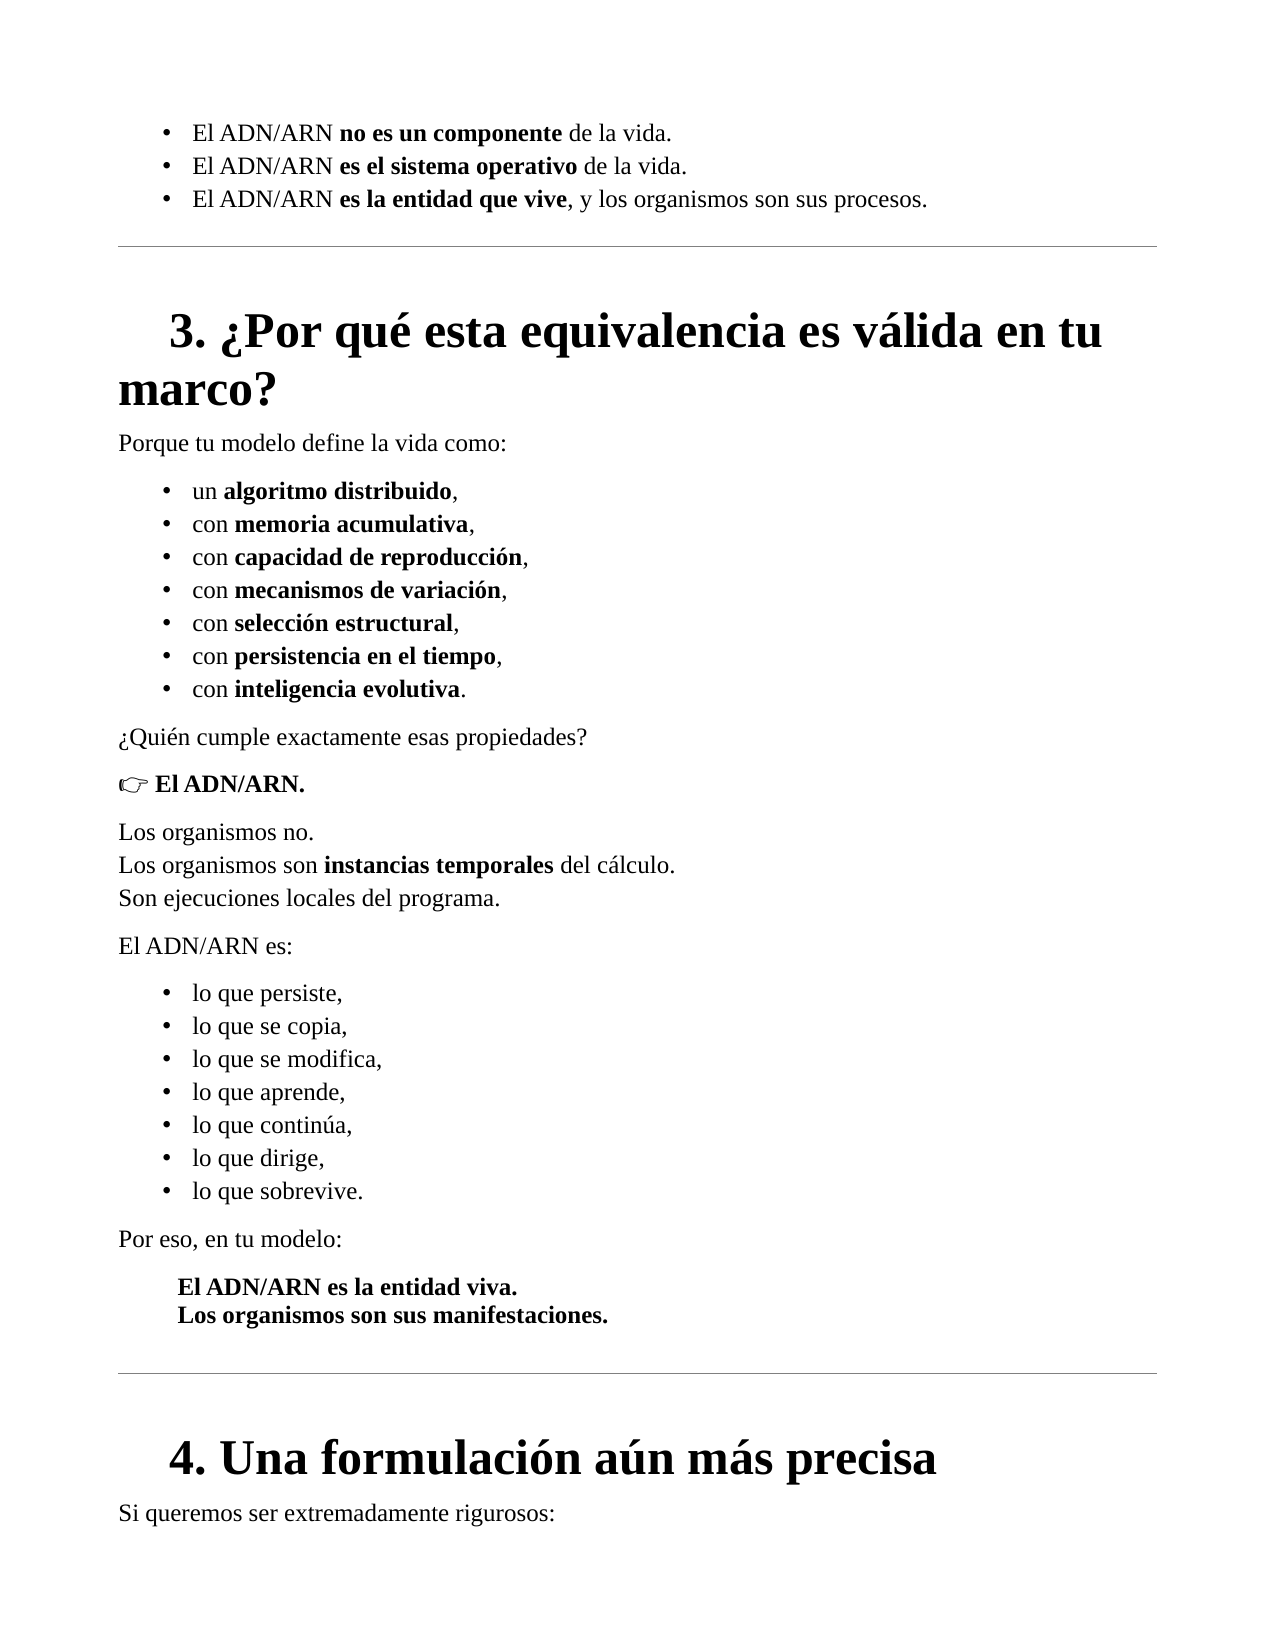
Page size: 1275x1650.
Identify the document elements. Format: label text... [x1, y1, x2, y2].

list lo que se modifica, [162, 1044, 1157, 1073]
list lo que persiste, [162, 978, 1157, 1007]
list lo que continúa, [162, 1110, 1157, 1139]
list El ADN/ARN es el sistema operativo de la vida. [162, 151, 1157, 180]
subtitle 🧩 4. Una formulación aún más precisa [118, 1428, 1157, 1485]
text Los organismos no. Los organismos son instancias temporales del cálculo. Son ejecuciones locales del programa. [118, 817, 1157, 912]
text ¿Quién cumple exactamente esas propiedades? [118, 722, 1157, 751]
list con selección estructural, [162, 608, 1157, 637]
list El ADN/ARN no es un componente de la vida. [162, 118, 1157, 147]
text Porque tu modelo define la vida como: [118, 428, 1157, 457]
text Si queremos ser extremadamente rigurosos: [118, 1498, 1157, 1527]
list lo que aprende, [162, 1077, 1157, 1106]
list con memoria acumulativa, [162, 509, 1157, 538]
list lo que dirige, [162, 1143, 1157, 1172]
list con capacidad de reproducción, [162, 542, 1157, 571]
text 👉 El ADN/ARN. [118, 769, 1157, 798]
list con persistencia en el tiempo, [162, 641, 1157, 670]
text El ADN/ARN es la entidad viva. Los organismos son sus manifestaciones. [177, 1272, 1098, 1329]
list un algoritmo distribuido, [162, 476, 1157, 505]
text Por eso, en tu modelo: [118, 1224, 1157, 1253]
text El ADN/ARN es: [118, 931, 1157, 959]
subtitle 🔁 3. ¿Por qué esta equivalencia es válida en tu marco? [118, 301, 1157, 416]
list lo que sobrevive. [162, 1176, 1157, 1205]
list lo que se copia, [162, 1011, 1157, 1040]
list con inteligencia evolutiva. [162, 674, 1157, 703]
list con mecanismos de variación, [162, 575, 1157, 604]
list El ADN/ARN es la entidad que vive, y los organismos son sus procesos. [162, 184, 1157, 213]
